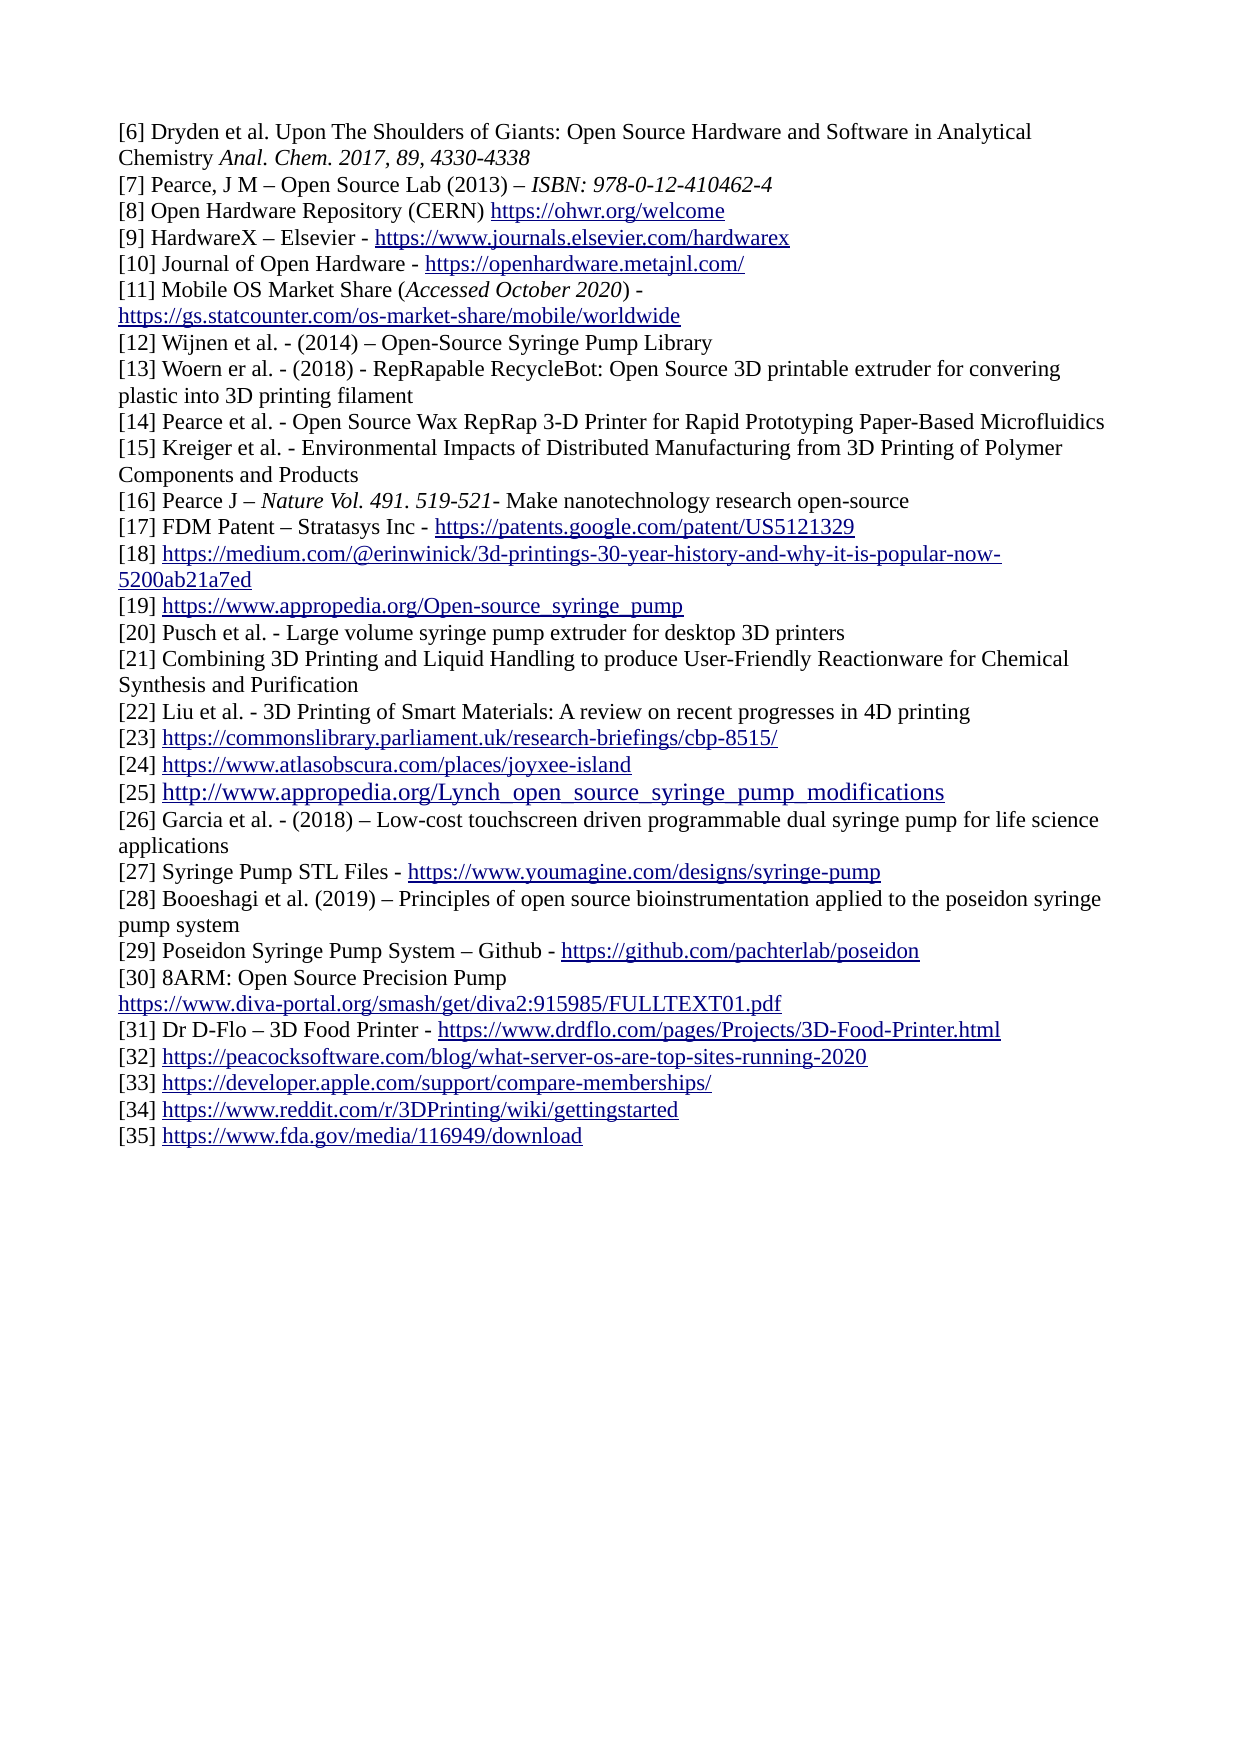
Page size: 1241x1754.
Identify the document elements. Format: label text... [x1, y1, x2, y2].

text [31] Dr D-Flo – 3D Food Printer - https://www.drdflo.com/pages/Projects/3D-Food-Printer.html [118, 1017, 1122, 1043]
text [10] Journal of Open Hardware - https://openhardware.metajnl.com/ [118, 250, 1122, 276]
text [18] https://medium.com/@erinwinick/3d-printings-30-year-history-and-why-it-is-popular-now-5200ab21a7ed [118, 540, 1122, 592]
text [21] Combining 3D Printing and Liquid Handling to produce User-Friendly Reactionware for Chemical Synthesis and Purification [118, 645, 1122, 698]
text [35] https://www.fda.gov/media/116949/download [118, 1122, 1122, 1148]
text [20] Pusch et al. - Large volume syringe pump extruder for desktop 3D printers [118, 619, 1122, 645]
text [17] FDM Patent – Stratasys Inc - https://patents.google.com/patent/US5121329 [118, 513, 1122, 540]
text [29] Poseidon Syringe Pump System – Github - https://github.com/pachterlab/poseidon [118, 937, 1122, 964]
text [15] Kreiger et al. - Environmental Impacts of Distributed Manufacturing from 3D Printing of Polymer Components and Products [118, 434, 1122, 487]
text [7] Pearce, J M – Open Source Lab (2013) – ISBN: 978-0-12-410462-4 [118, 171, 1122, 197]
text [24] https://www.atlasobscura.com/places/joyxee-island [118, 751, 1122, 777]
text [12] Wijnen et al. - (2014) – Open-Source Syringe Pump Library [118, 329, 1122, 355]
text [33] https://developer.apple.com/support/compare-memberships/ [118, 1069, 1122, 1096]
text [13] Woern er al. - (2018) - RepRapable RecycleBot: Open Source 3D printable extruder for convering plastic into 3D printing filament [118, 355, 1122, 408]
text [16] Pearce J – Nature Vol. 491. 519-521- Make nanotechnology research open-source [118, 487, 1122, 513]
text [23] https://commonslibrary.parliament.uk/research-briefings/cbp-8515/ [118, 724, 1122, 751]
text [28] Booeshagi et al. (2019) – Principles of open source bioinstrumentation applied to the poseidon syringe pump system [118, 885, 1122, 937]
text [32] https://peacocksoftware.com/blog/what-server-os-are-top-sites-running-2020 [118, 1043, 1122, 1069]
text [19] https://www.appropedia.org/Open-source_syringe_pump [118, 592, 1122, 619]
text [22] Liu et al. - 3D Printing of Smart Materials: A review on recent progresses in 4D printing [118, 698, 1122, 724]
text [14] Pearce et al. - Open Source Wax RepRap 3-D Printer for Rapid Prototyping Paper-Based Microfluidics [118, 408, 1122, 434]
text [11] Mobile OS Market Share (Accessed October 2020) - https://gs.statcounter.com/os-market-share/mobile/worldwide [118, 276, 1122, 329]
text [27] Syringe Pump STL Files - https://www.youmagine.com/designs/syringe-pump [118, 858, 1122, 885]
text [9] HardwareX – Elsevier - https://www.journals.elsevier.com/hardwarex [118, 223, 1122, 250]
text [25] http://www.appropedia.org/Lynch_open_source_syringe_pump_modifications [118, 777, 1122, 806]
text [6] Dryden et al. Upon The Shoulders of Giants: Open Source Hardware and Software in Analytical Chemistry Anal. Chem. 2017, 89, 4330-4338 [118, 118, 1122, 171]
text [30] 8ARM: Open Source Precision Pump https://www.diva-portal.org/smash/get/diva2:915985/FULLTEXT01.pdf [118, 964, 1122, 1017]
text [26] Garcia et al. - (2018) – Low-cost touchscreen driven programmable dual syringe pump for life science applications [118, 806, 1122, 858]
text [8] Open Hardware Repository (CERN) https://ohwr.org/welcome [118, 197, 1122, 223]
text [34] https://www.reddit.com/r/3DPrinting/wiki/gettingstarted [118, 1096, 1122, 1122]
